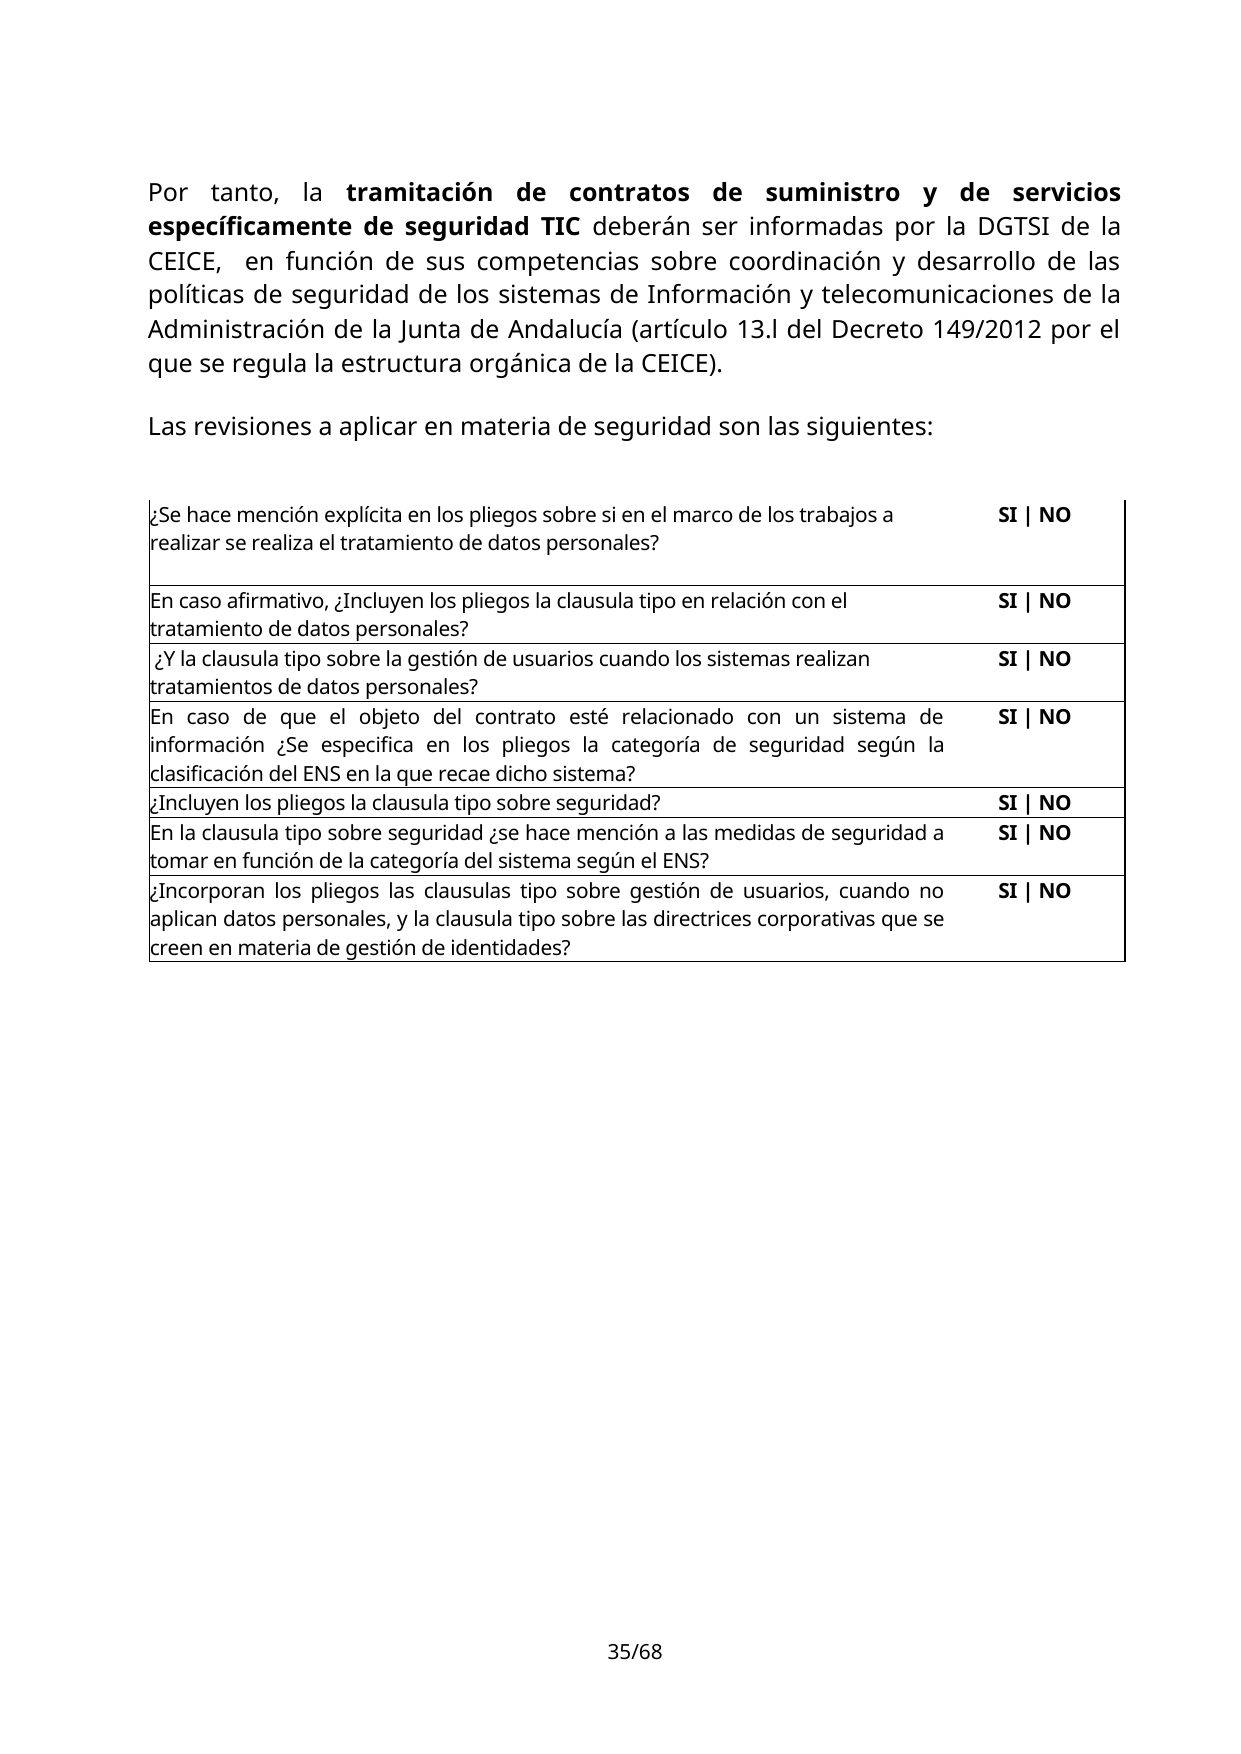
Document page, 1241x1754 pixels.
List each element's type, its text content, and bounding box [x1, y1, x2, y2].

table_header SI | NO [945, 500, 1124, 585]
table_cell ¿Incorporan los pliegos las clausulas tipo sobre gestión de usuarios, cuando no aplican datos personales, y la clausula tipo sobre las directrices corporativas que se creen en materia de gestión de identidades? [150, 876, 945, 961]
text Por tanto, la tramitación de contratos de suministro y de servicios específicamente de seguridad TIC deberán ser informadas por la DGTSI de la CEICE, en función de sus competencias sobre coordinación y desarrollo de las políticas de seguridad de los sistemas de Información y telecomunicaciones de la Administración de la Junta de Andalucía (artículo 13.l del Decreto 149/2012 por el que se regula la estructura orgánica de la CEICE). [148, 175, 1122, 379]
table_cell ¿Incluyen los pliegos la clausula tipo sobre seguridad? [150, 788, 945, 817]
table_cell En caso de que el objeto del contrato esté relacionado con un sistema de información ¿Se especifica en los pliegos la categoría de seguridad según la clasificación del ENS en la que recae dicho sistema? [150, 702, 945, 787]
table_cell SI | NO [945, 788, 1124, 817]
table_header ¿Se hace mención explícita en los pliegos sobre si en el marco de los trabajos a realizar se realiza el tratamiento de datos personales? [150, 500, 945, 585]
text Las revisiones a aplicar en materia de seguridad son las siguientes: [148, 409, 1122, 443]
table_cell SI | NO [945, 818, 1124, 875]
table_cell SI | NO [945, 702, 1124, 787]
table_cell SI | NO [945, 876, 1124, 961]
table_cell SI | NO [945, 586, 1124, 643]
table_cell SI | NO [945, 644, 1124, 701]
table_cell ¿Y la clausula tipo sobre la gestión de usuarios cuando los sistemas realizan tratamientos de datos personales? [150, 644, 945, 701]
table_cell En la clausula tipo sobre seguridad ¿se hace mención a las medidas de seguridad a tomar en función de la categoría del sistema según el ENS? [150, 818, 945, 875]
table_cell En caso afirmativo, ¿Incluyen los pliegos la clausula tipo en relación con el tratamiento de datos personales? [150, 586, 945, 643]
